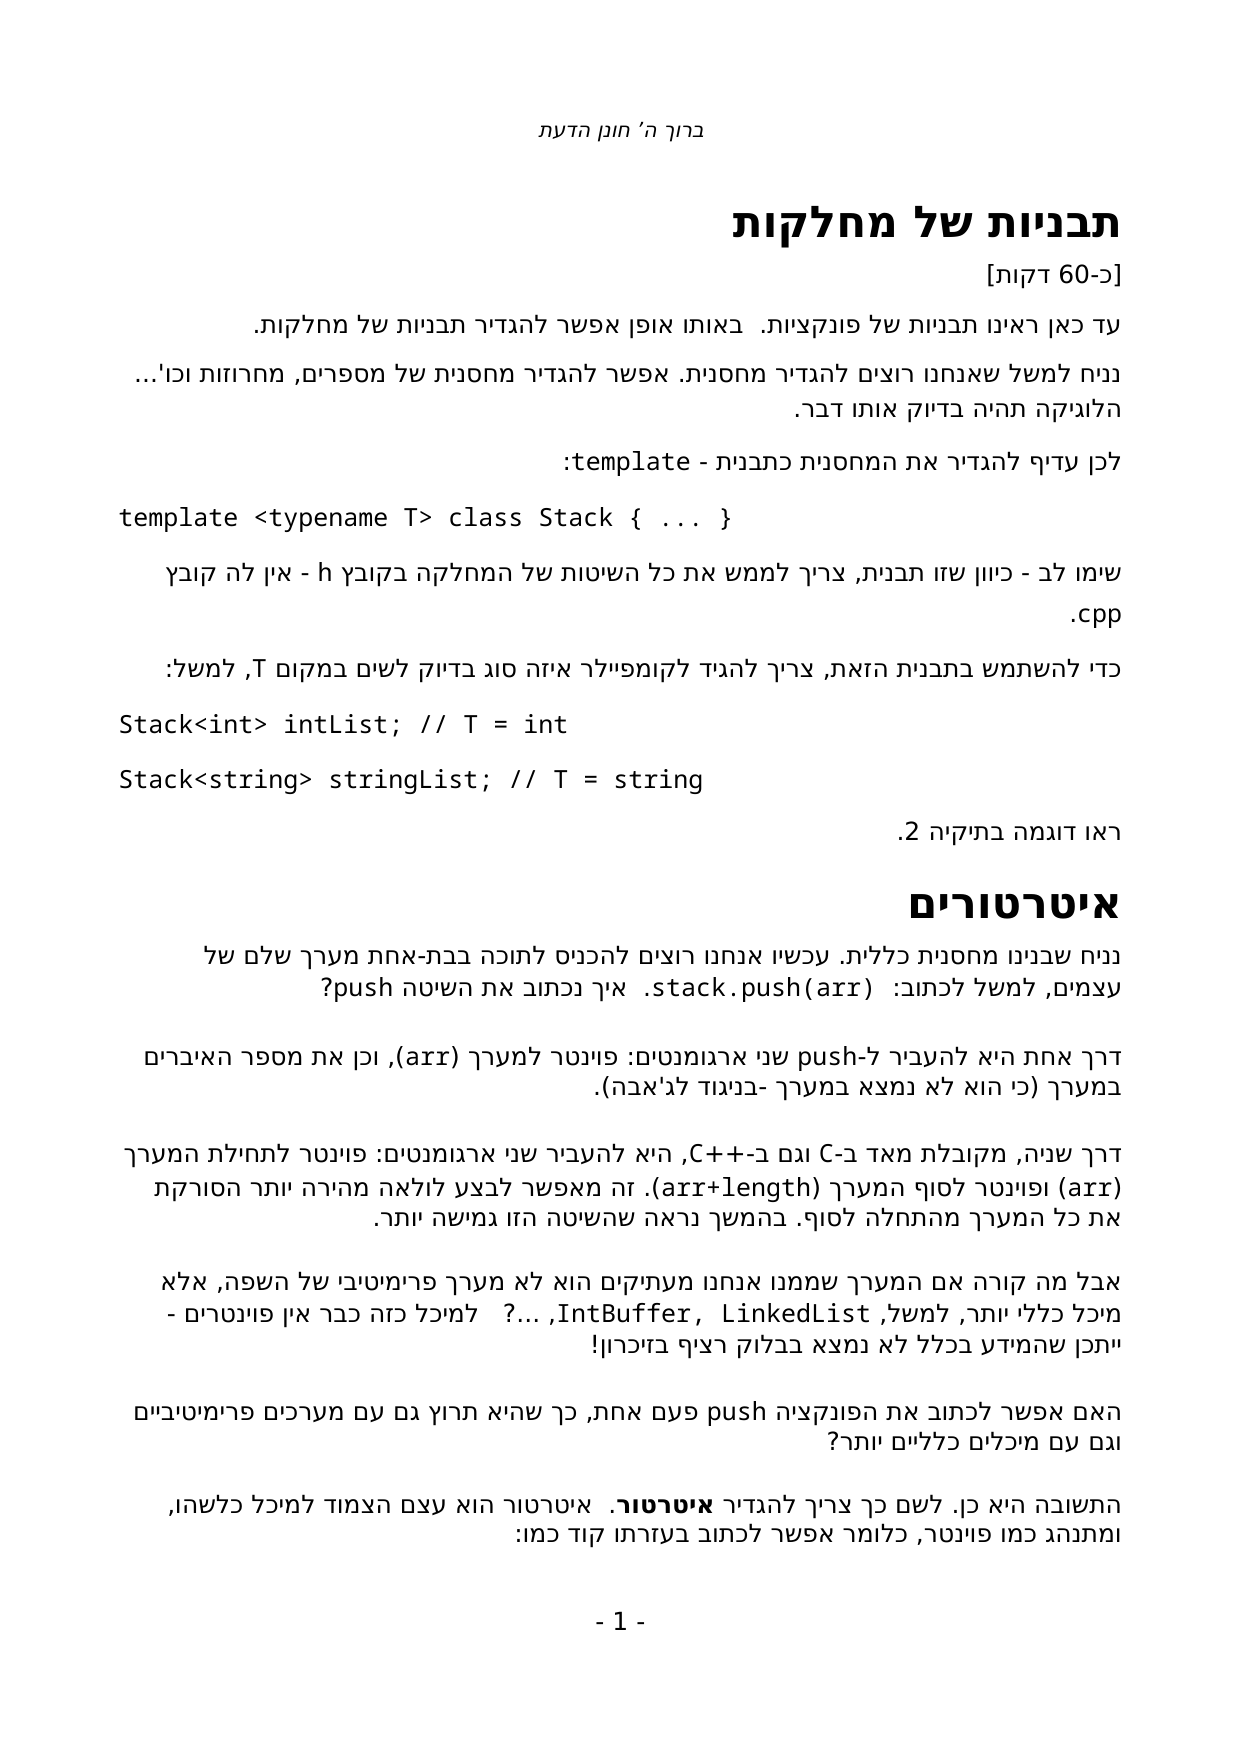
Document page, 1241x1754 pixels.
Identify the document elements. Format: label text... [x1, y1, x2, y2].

text [כ-60 דקות] [118, 260, 1122, 289]
text כדי להשתמש בתבנית הזאת, צריך להגיד לקומפיילר איזה סוג בדיוק לשים במקום T, למשל: [118, 651, 1122, 685]
text Stack<int> intList; // T = int [118, 707, 1122, 741]
text דרך אחת היא להעביר ל-push שני ארגומנטים: פוינטר למערך (arr), וכן את מספר האיברים במערך (כי הוא לא נמצא במערך -בניגוד לג'אבה). [118, 1038, 1122, 1101]
subtitle תבניות של מחלקות [118, 197, 1122, 248]
text עד כאן ראינו תבניות של פונקציות. באותו אופן אפשר להגדיר תבניות של מחלקות. [118, 310, 1122, 339]
text אבל מה קורה אם המערך שממנו אנחנו מעתיקים הוא לא מערך פרימיטיבי של השפה, אלא מיכל כללי יותר, למשל, IntBuffer, LinkedList, ...? למיכל כזה כבר אין פוינטרים - ייתכן שהמידע בכלל לא נמצא בבלוק רציף בזיכרון! [118, 1267, 1122, 1359]
text האם אפשר לכתוב את הפונקציה push פעם אחת, כך שהיא תרוץ גם עם מערכים פרימיטיביים וגם עם מיכלים כלליים יותר? [118, 1393, 1122, 1456]
text template <typename T> class Stack { ... } [118, 499, 1122, 533]
text נניח למשל שאנחנו רוצים להגדיר מחסנית. אפשר להגדיר מחסנית של מספרים, מחרוזות וכו'... הלוגיקה תהיה בדיוק אותו דבר. [118, 359, 1122, 424]
text נניח שבנינו מחסנית כללית. עכשיו אנחנו רוצים להכניס לתוכה בבת-אחת מערך שלם של עצמים, למשל לכתוב: stack.push(arr). איך נכתוב את השיטה push? [118, 941, 1122, 1004]
text שימו לב - כיוון שזו תבנית, צריך לממש את כל השיטות של המחלקה בקובץ h - אין לה קובץ cpp. [118, 555, 1122, 630]
text דרך שניה, מקובלת מאד ב-C וגם ב-++C, היא להעביר שני ארגומנטים: פוינטר לתחילת המערך (arr) ופוינטר לסוף המערך (arr+length). זה מאפשר לבצע לולאה מהירה יותר הסורקת את כל המערך מהתחלה לסוף. בהמשך נראה שהשיטה הזו גמישה יותר. [118, 1135, 1122, 1233]
text Stack<string> stringList; // T = string [118, 762, 1122, 796]
text התשובה היא כן. לשם כך צריך להגדיר איטרטור. איטרטור הוא עצם הצמוד למיכל כלשהו, ומתנהג כמו פוינטר, כלומר אפשר לכתוב בעזרתו קוד כמו: [118, 1491, 1122, 1549]
subtitle איטרטורים [118, 877, 1122, 928]
text לכן עדיף להגדיר את המחסנית כתבנית - template: [118, 444, 1122, 478]
text ראו דוגמה בתיקיה 2. [118, 817, 1122, 847]
